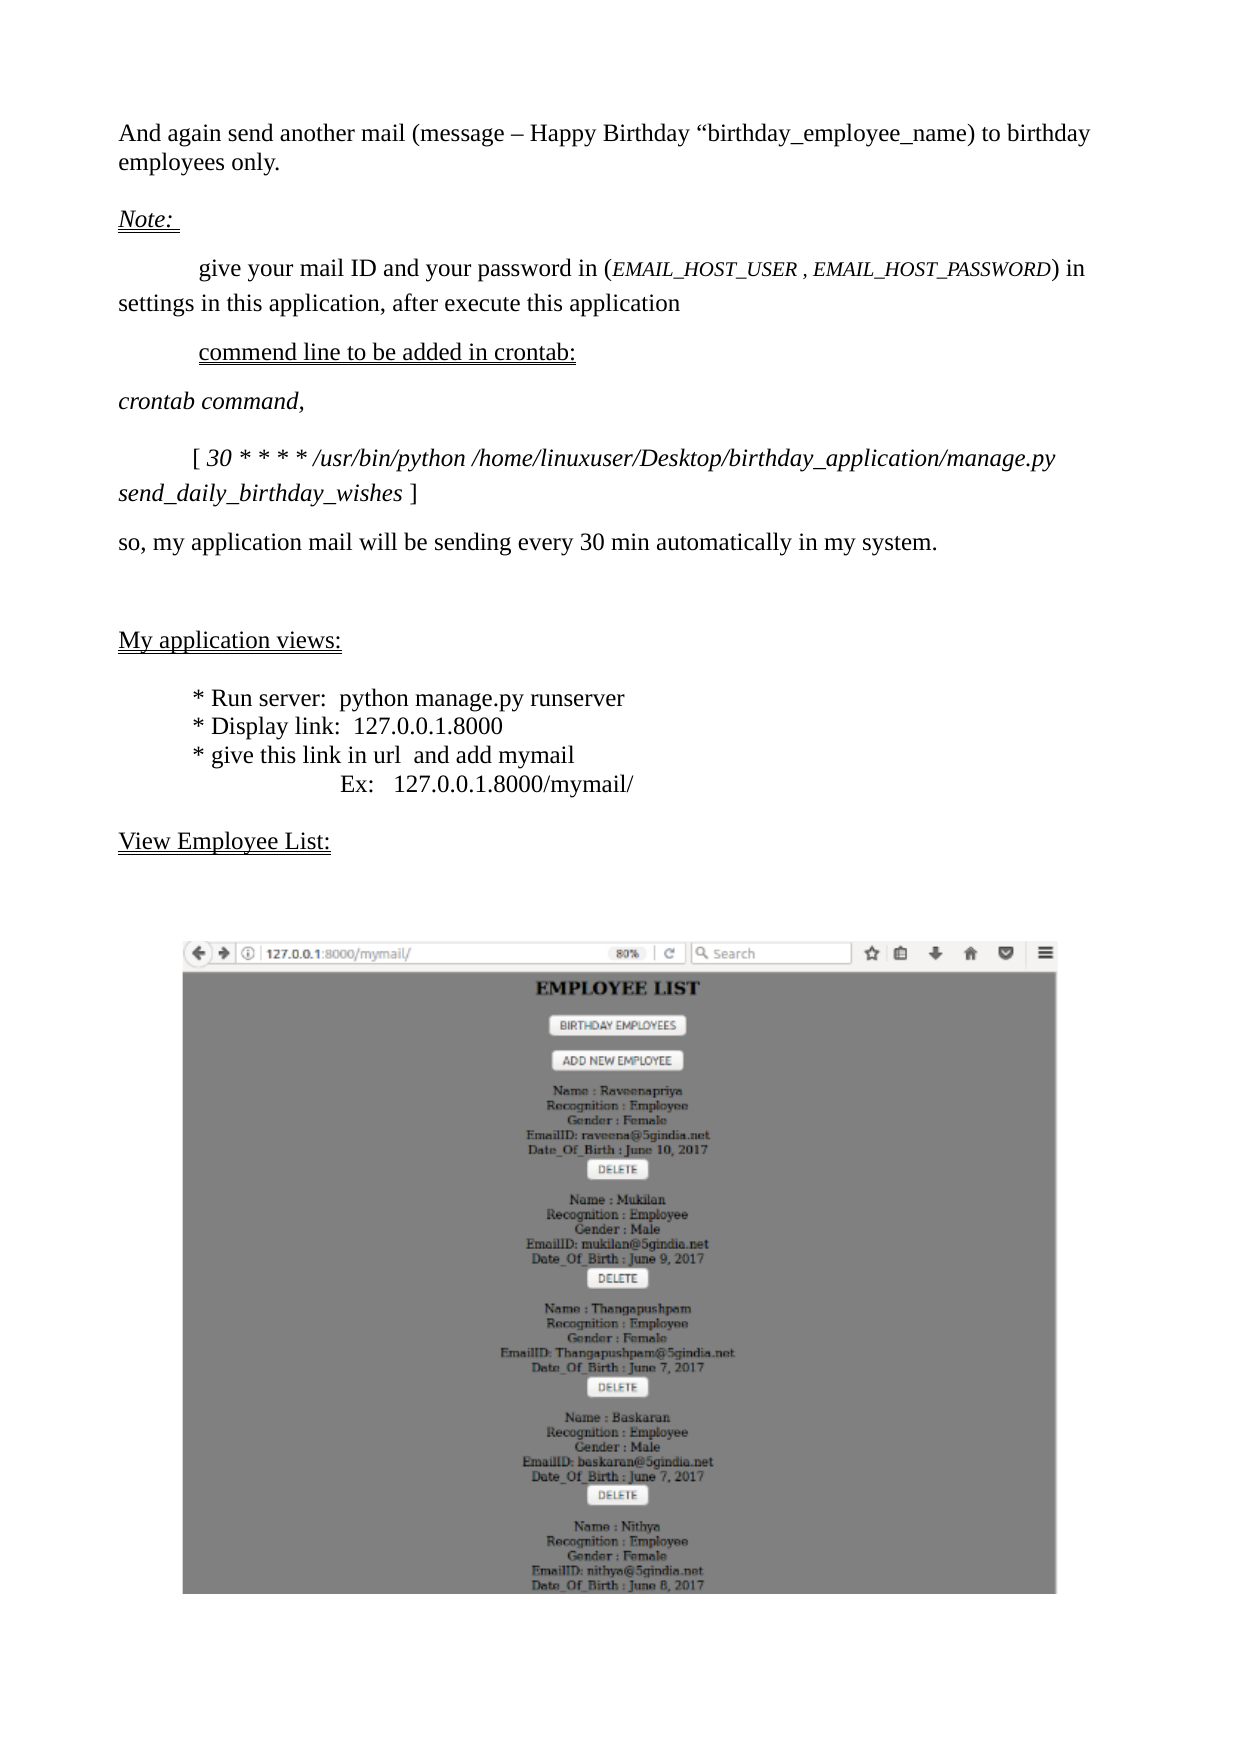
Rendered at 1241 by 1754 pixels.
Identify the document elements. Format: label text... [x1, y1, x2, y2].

text * give this link in url and add mymail [118, 740, 1122, 769]
picture [182, 941, 1058, 1594]
text * Run server: python manage.py runserver [118, 683, 1122, 711]
text so, my application mail will be sending every 30 min automatically in my system. [118, 527, 1122, 556]
text Ex: 127.0.0.1.8000/mymail/ [118, 769, 1122, 798]
text commend line to be added in crontab: [118, 337, 1122, 366]
text My application views: [118, 625, 1122, 654]
text [ 30 * * * * /usr/bin/python /home/linuxuser/Desktop/birthday_application/manage.py send_daily_birthday_wishes ] [118, 443, 1122, 507]
text * Display link: 127.0.0.1.8000 [118, 711, 1122, 740]
text And again send another mail (message – Happy Birthday “birthday_employee_name) to birthday employees only. [118, 118, 1122, 176]
text Note: [118, 204, 1122, 233]
text crontab command, [118, 386, 1122, 415]
text give your mail ID and your password in (EMAIL_HOST_USER , EMAIL_HOST_PASSWORD) in settings in this application, after execute this application [118, 253, 1122, 317]
text View Employee List: [118, 826, 1122, 855]
